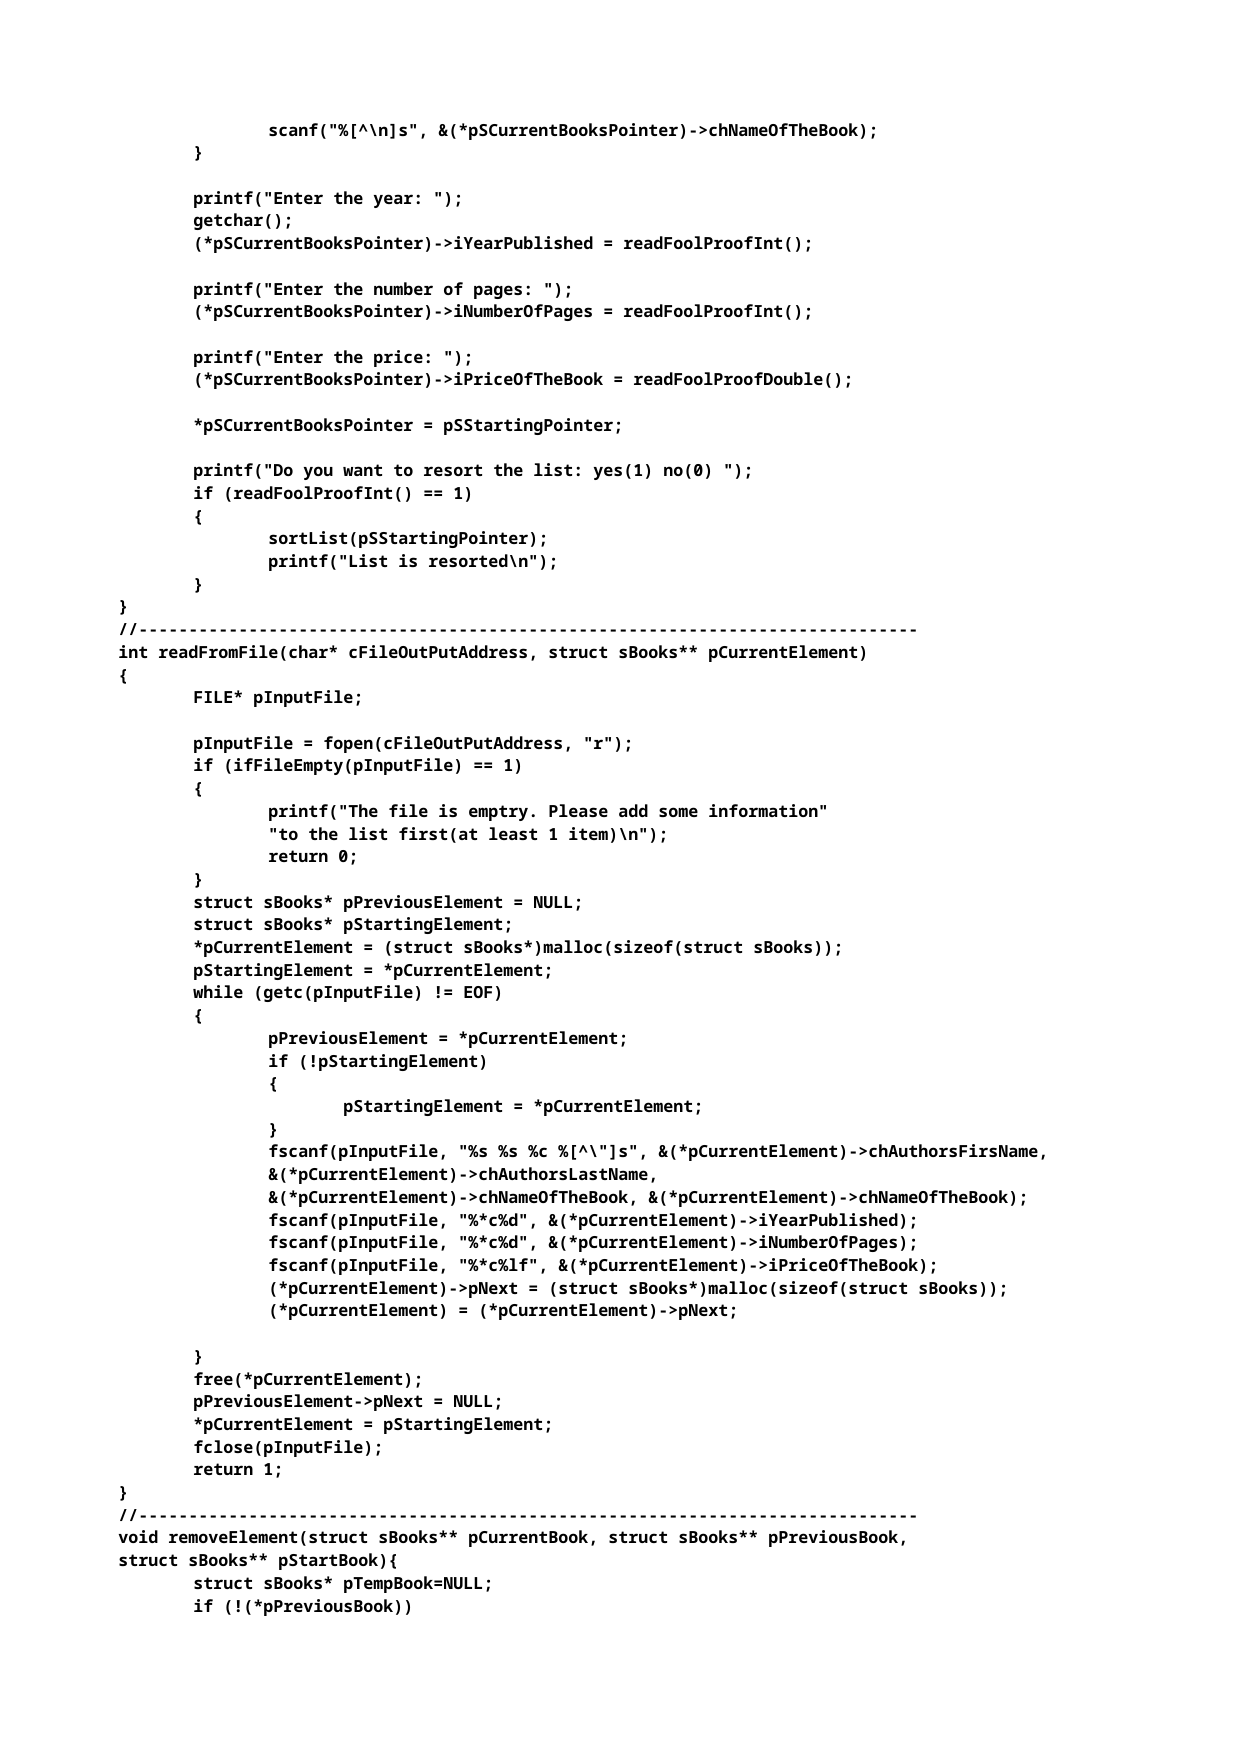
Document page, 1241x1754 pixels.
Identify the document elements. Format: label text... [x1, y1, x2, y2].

text int readFromFile(char* cFileOutPutAddress, struct sBooks** pCurrentElement) [118, 640, 1122, 663]
text //------------------------------------------------------------------------------ [118, 618, 1122, 640]
text printf("Enter the year: "); [118, 186, 1122, 209]
text pStartingElement = *pCurrentElement; [118, 958, 1122, 981]
text (*pSCurrentBooksPointer)->iNumberOfPages = readFoolProofInt(); [118, 300, 1122, 322]
text (*pCurrentElement)->pNext = (struct sBooks*)malloc(sizeof(struct sBooks)); [118, 1276, 1122, 1299]
text return 0; [118, 845, 1122, 867]
text "to the list first(at least 1 item)\n"); [118, 822, 1122, 845]
text free(*pCurrentElement); [118, 1367, 1122, 1390]
text FILE* pInputFile; [118, 686, 1122, 708]
text return 1; [118, 1458, 1122, 1481]
text *pCurrentElement = (struct sBooks*)malloc(sizeof(struct sBooks)); [118, 936, 1122, 958]
text (*pSCurrentBooksPointer)->iYearPublished = readFoolProofInt(); [118, 232, 1122, 254]
text printf("List is resorted\n"); [118, 549, 1122, 572]
text pPreviousElement->pNext = NULL; [118, 1390, 1122, 1412]
text fscanf(pInputFile, "%*c%d", &(*pCurrentElement)->iYearPublished); [118, 1208, 1122, 1231]
text fscanf(pInputFile, "%s %s %c %[^\"]s", &(*pCurrentElement)->chAuthorsFirsName, [118, 1140, 1122, 1163]
text printf("Enter the price: "); [118, 345, 1122, 368]
text struct sBooks* pTempBook=NULL; [118, 1571, 1122, 1594]
text { [118, 1072, 1122, 1094]
text } [118, 595, 1122, 618]
text (*pCurrentElement) = (*pCurrentElement)->pNext; [118, 1299, 1122, 1322]
text } [118, 1117, 1122, 1140]
text fclose(pInputFile); [118, 1435, 1122, 1458]
text struct sBooks* pPreviousElement = NULL; [118, 890, 1122, 913]
text &(*pCurrentElement)->chNameOfTheBook, &(*pCurrentElement)->chNameOfTheBook); [118, 1185, 1122, 1208]
text void removeElement(struct sBooks** pCurrentBook, struct sBooks** pPreviousBook, [118, 1526, 1122, 1549]
text { [118, 777, 1122, 799]
text fscanf(pInputFile, "%*c%d", &(*pCurrentElement)->iNumberOfPages); [118, 1231, 1122, 1253]
text printf("Do you want to resort the list: yes(1) no(0) "); [118, 459, 1122, 481]
text pInputFile = fopen(cFileOutPutAddress, "r"); [118, 731, 1122, 754]
text } [118, 141, 1122, 163]
text if (ifFileEmpty(pInputFile) == 1) [118, 754, 1122, 777]
text fscanf(pInputFile, "%*c%lf", &(*pCurrentElement)->iPriceOfTheBook); [118, 1253, 1122, 1276]
text pPreviousElement = *pCurrentElement; [118, 1026, 1122, 1049]
text sortList(pSStartingPointer); [118, 527, 1122, 549]
text getchar(); [118, 209, 1122, 232]
text while (getc(pInputFile) != EOF) [118, 981, 1122, 1004]
text &(*pCurrentElement)->chAuthorsLastName, [118, 1163, 1122, 1185]
text pStartingElement = *pCurrentElement; [118, 1094, 1122, 1117]
text *pSCurrentBooksPointer = pSStartingPointer; [118, 413, 1122, 436]
text } [118, 572, 1122, 595]
text (*pSCurrentBooksPointer)->iPriceOfTheBook = readFoolProofDouble(); [118, 368, 1122, 391]
text struct sBooks* pStartingElement; [118, 913, 1122, 936]
text printf("Enter the number of pages: "); [118, 277, 1122, 300]
text struct sBooks** pStartBook){ [118, 1549, 1122, 1571]
text } [118, 867, 1122, 890]
text { [118, 1004, 1122, 1026]
text *pCurrentElement = pStartingElement; [118, 1412, 1122, 1435]
text if (!(*pPreviousBook)) [118, 1594, 1122, 1617]
text } [118, 1481, 1122, 1503]
text //------------------------------------------------------------------------------ [118, 1503, 1122, 1526]
text } [118, 1344, 1122, 1367]
text if (!pStartingElement) [118, 1049, 1122, 1072]
text { [118, 663, 1122, 686]
text scanf("%[^\n]s", &(*pSCurrentBooksPointer)->chNameOfTheBook); [118, 118, 1122, 141]
text printf("The file is emptry. Please add some information" [118, 799, 1122, 822]
text { [118, 504, 1122, 527]
text if (readFoolProofInt() == 1) [118, 481, 1122, 504]
